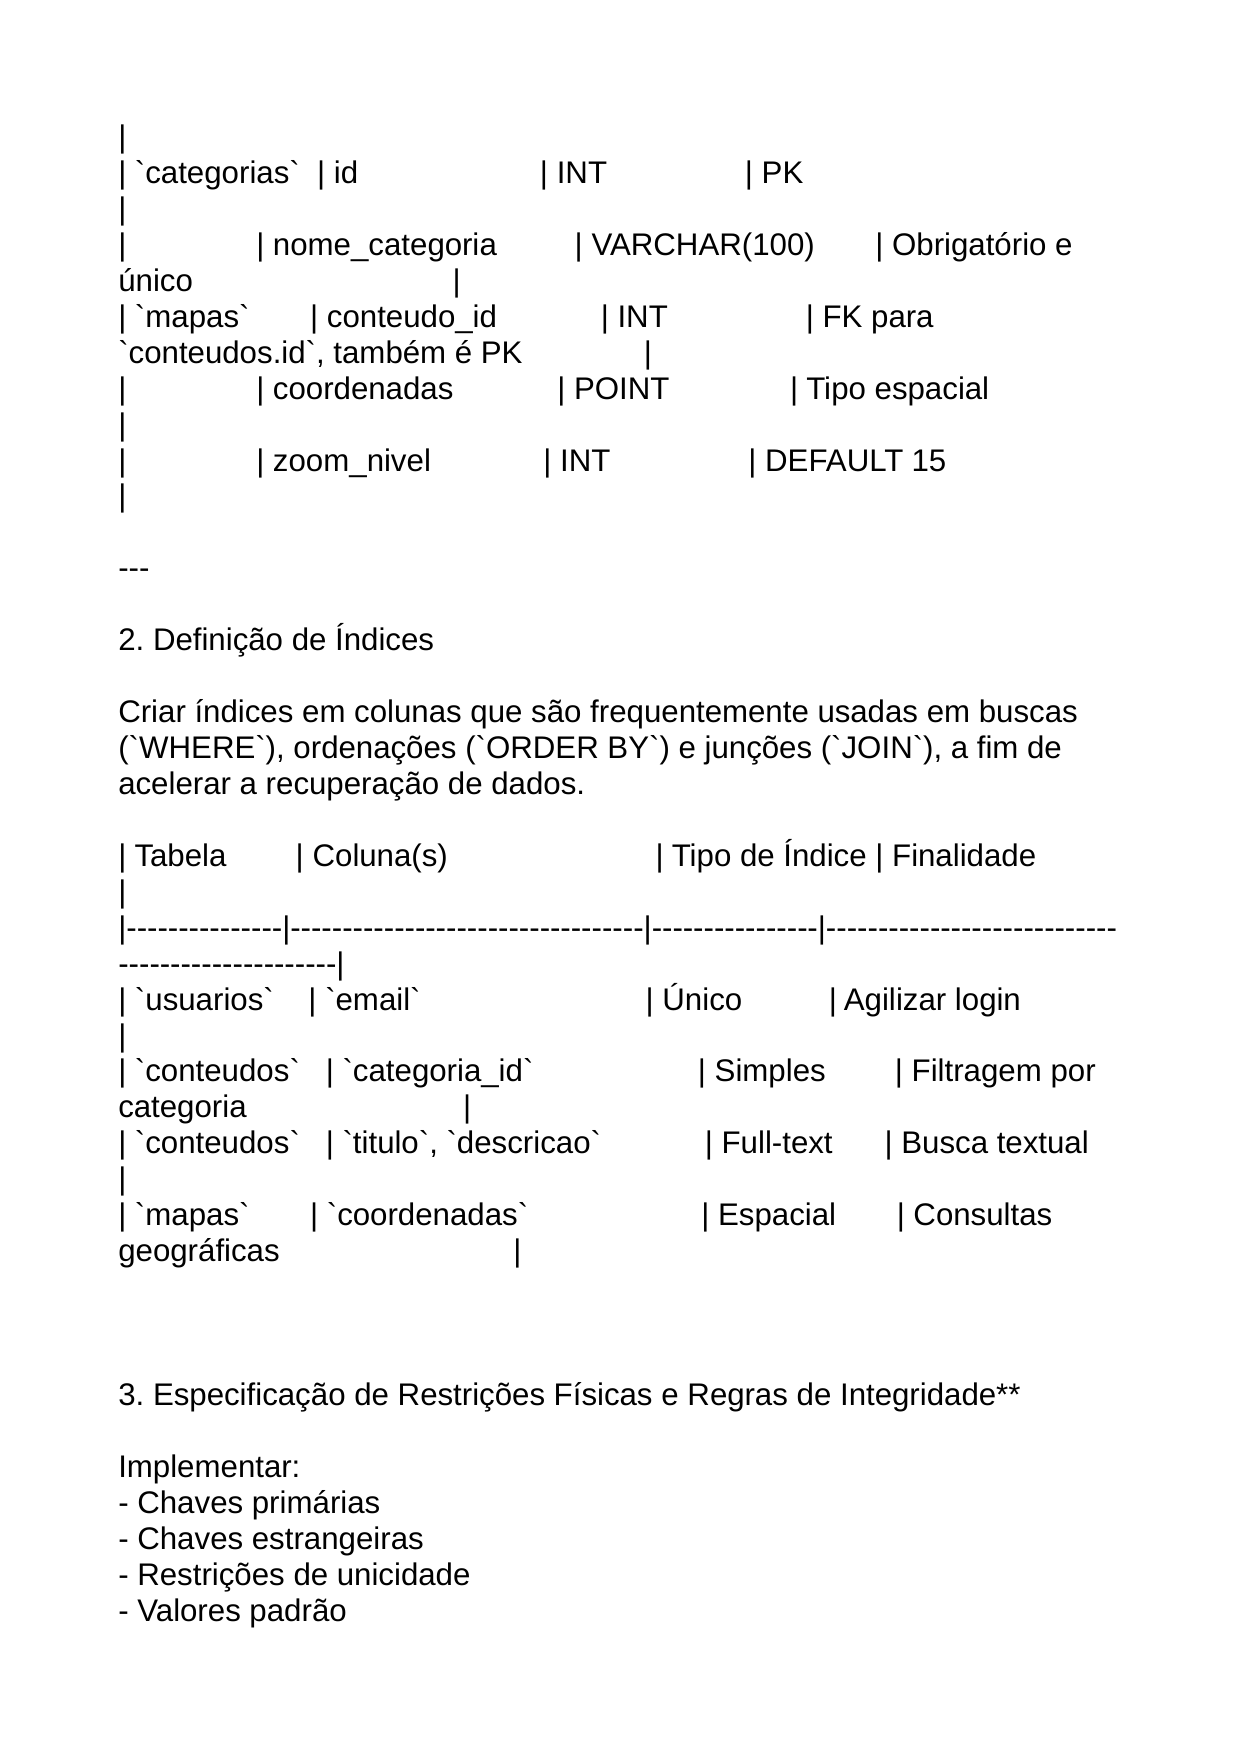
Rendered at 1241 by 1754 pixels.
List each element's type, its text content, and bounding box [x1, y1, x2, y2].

text | | `categorias` | id | INT | PK | | | nome_categoria | VARCHAR(100) | Obrigatório e único | | `mapas` | conteudo_id | INT | FK para `conteudos.id`, também é PK | | | coordenadas | POINT | Tipo espacial | | | zoom_nivel | INT | DEFAULT 15 | --- 2. Definição de Índices Criar índices em colunas que são frequentemente usadas em buscas (`WHERE`), ordenações (`ORDER BY`) e junções (`JOIN`), a fim de acelerar a recuperação de dados. | Tabela | Coluna(s) | Tipo de Índice | Finalidade | |---------------|----------------------------------|----------------|-------------------------------------------------| | `usuarios` | `email` | Único | Agilizar login | | `conteudos` | `categoria_id` | Simples | Filtragem por categoria | | `conteudos` | `titulo`, `descricao` | Full-text | Busca textual | | `mapas` | `coordenadas` | Espacial | Consultas geográficas | 3. Especificação de Restrições Físicas e Regras de Integridade** Implementar: - Chaves primárias - Chaves estrangeiras - Restrições de unicidade - Valores padrão [118, 118, 1122, 1627]
